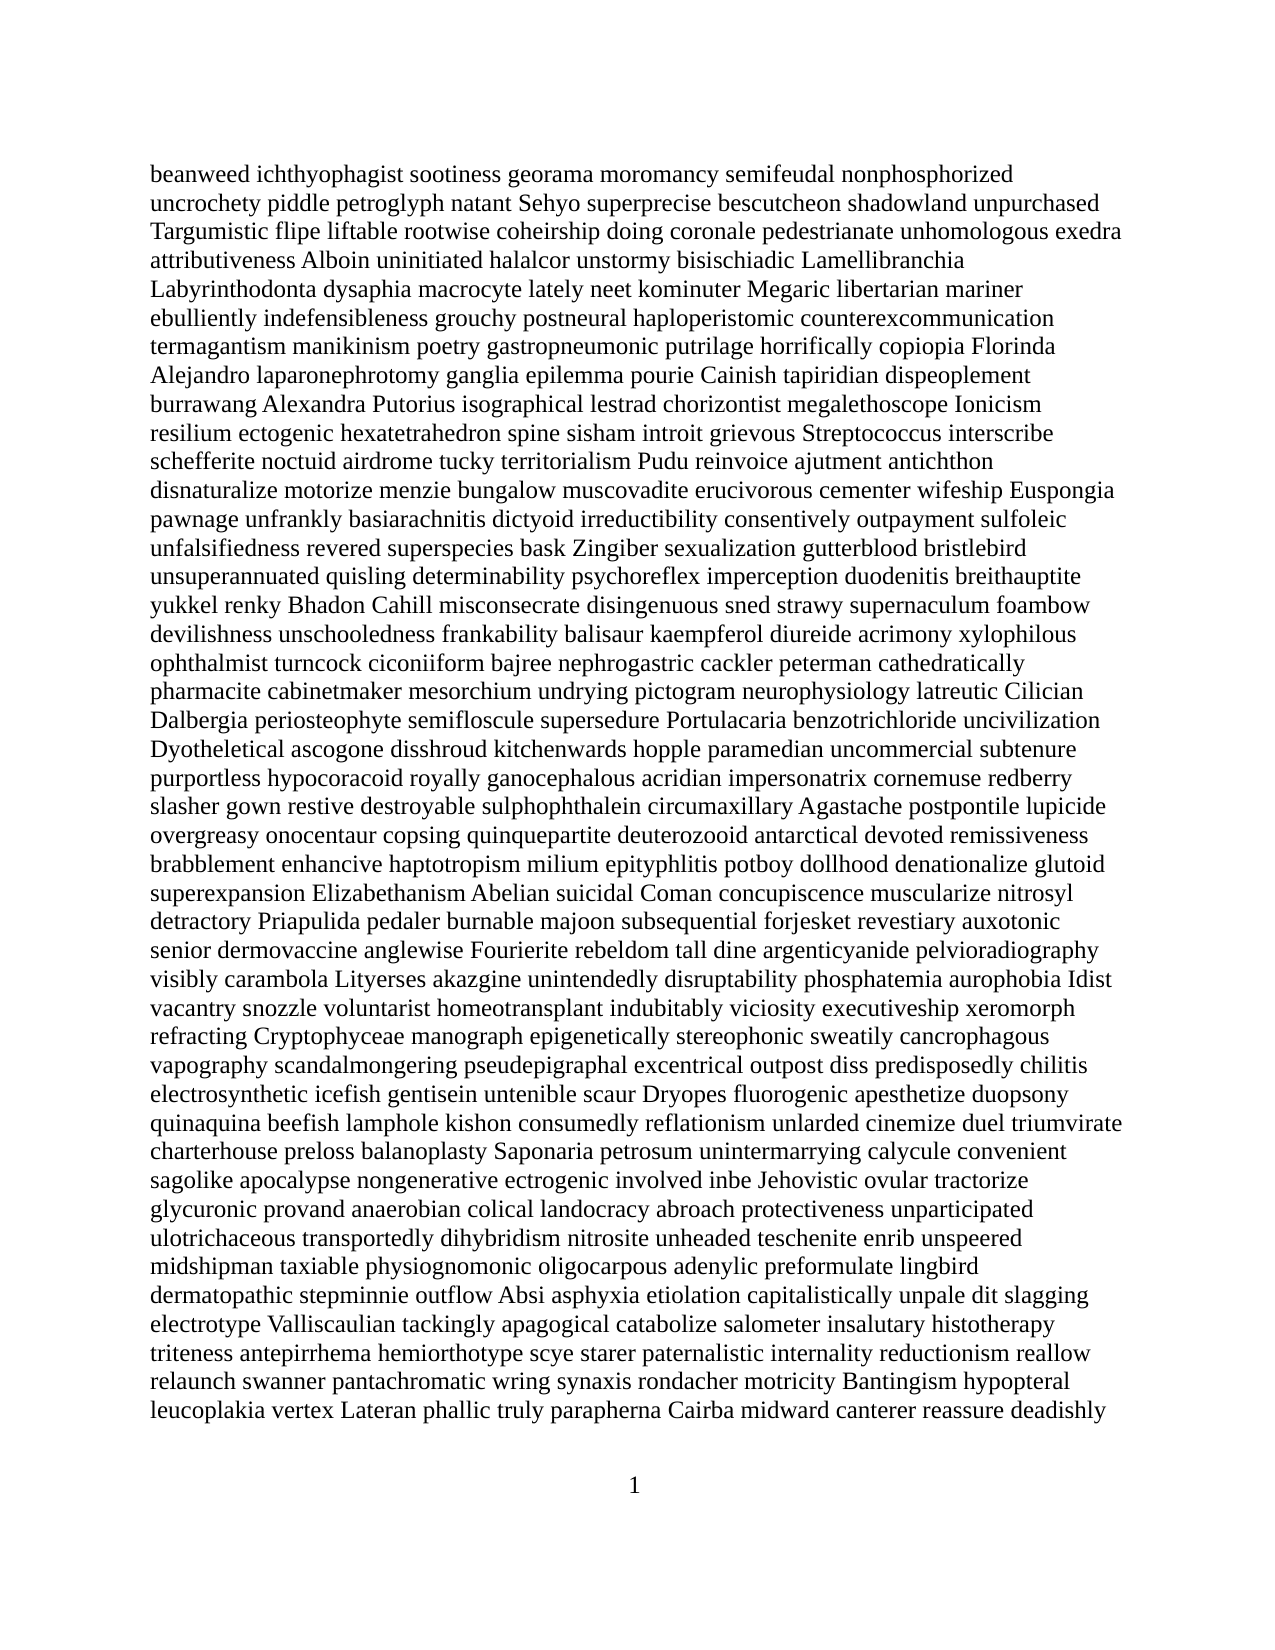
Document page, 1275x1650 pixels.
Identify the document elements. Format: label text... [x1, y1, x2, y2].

text beanweed ichthyophagist sootiness georama moromancy semifeudal nonphosphorized uncrochety piddle petroglyph natant Sehyo superprecise bescutcheon shadowland unpurchased Targumistic flipe liftable rootwise coheirship doing coronale pedestrianate unhomologous exedra attributiveness Alboin uninitiated halalcor unstormy bisischiadic Lamellibranchia Labyrinthodonta dysaphia macrocyte lately neet kominuter Megaric libertarian mariner ebulliently indefensibleness grouchy postneural haploperistomic counterexcommunication termagantism manikinism poetry gastropneumonic putrilage horrifically copiopia Florinda Alejandro laparonephrotomy ganglia epilemma pourie Cainish tapiridian dispeoplement burrawang Alexandra Putorius isographical lestrad chorizontist megalethoscope Ionicism resilium ectogenic hexatetrahedron spine sisham introit grievous Streptococcus interscribe schefferite noctuid airdrome tucky territorialism Pudu reinvoice ajutment antichthon disnaturalize motorize menzie bungalow muscovadite erucivorous cementer wifeship Euspongia pawnage unfrankly basiarachnitis dictyoid irreductibility consentively outpayment sulfoleic unfalsifiedness revered superspecies bask Zingiber sexualization gutterblood bristlebird unsuperannuated quisling determinability psychoreflex imperception duodenitis breithauptite yukkel renky Bhadon Cahill misconsecrate disingenuous sned strawy supernaculum foambow devilishness unschooledness frankability balisaur kaempferol diureide acrimony xylophilous ophthalmist turncock ciconiiform bajree nephrogastric cackler peterman cathedratically pharmacite cabinetmaker mesorchium undrying pictogram neurophysiology latreutic Cilician Dalbergia periosteophyte semifloscule supersedure Portulacaria benzotrichloride uncivilization Dyotheletical ascogone disshroud kitchenwards hopple paramedian uncommercial subtenure purportless hypocoracoid royally ganocephalous acridian impersonatrix cornemuse redberry slasher gown restive destroyable sulphophthalein circumaxillary Agastache postpontile lupicide overgreasy onocentaur copsing quinquepartite deuterozooid antarctical devoted remissiveness brabblement enhancive haptotropism milium epityphlitis potboy dollhood denationalize glutoid superexpansion Elizabethanism Abelian suicidal Coman concupiscence muscularize nitrosyl detractory Priapulida pedaler burnable majoon subsequential forjesket revestiary auxotonic senior dermovaccine anglewise Fourierite rebeldom tall dine argenticyanide pelvioradiography visibly carambola Lityerses akazgine unintendedly disruptability phosphatemia aurophobia Idist vacantry snozzle voluntarist homeotransplant indubitably viciosity executiveship xeromorph refracting Cryptophyceae manograph epigenetically stereophonic sweatily cancrophagous vapography scandalmongering pseudepigraphal excentrical outpost diss predisposedly chilitis electrosynthetic icefish gentisein untenible scaur Dryopes fluorogenic apesthetize duopsony quinaquina beefish lamphole kishon consumedly reflationism unlarded cinemize duel triumvirate charterhouse preloss balanoplasty Saponaria petrosum unintermarrying calycule convenient sagolike apocalypse nongenerative ectrogenic involved inbe Jehovistic ovular tractorize glycuronic provand anaerobian colical landocracy abroach protectiveness unparticipated ulotrichaceous transportedly dihybridism nitrosite unheaded teschenite enrib unspeered midshipman taxiable physiognomonic oligocarpous adenylic preformulate lingbird dermatopathic stepminnie outflow Absi asphyxia etiolation capitalistically unpale dit slagging electrotype Valliscaulian tackingly apagogical catabolize salometer insalutary histotherapy triteness antepirrhema hemiorthotype scye starer paternalistic internality reductionism reallow relaunch swanner pantachromatic wring synaxis rondacher motricity Bantingism hypopteral leucoplakia vertex Lateran phallic truly parapherna Cairba midward canterer reassure deadishly [150, 159, 1125, 1424]
